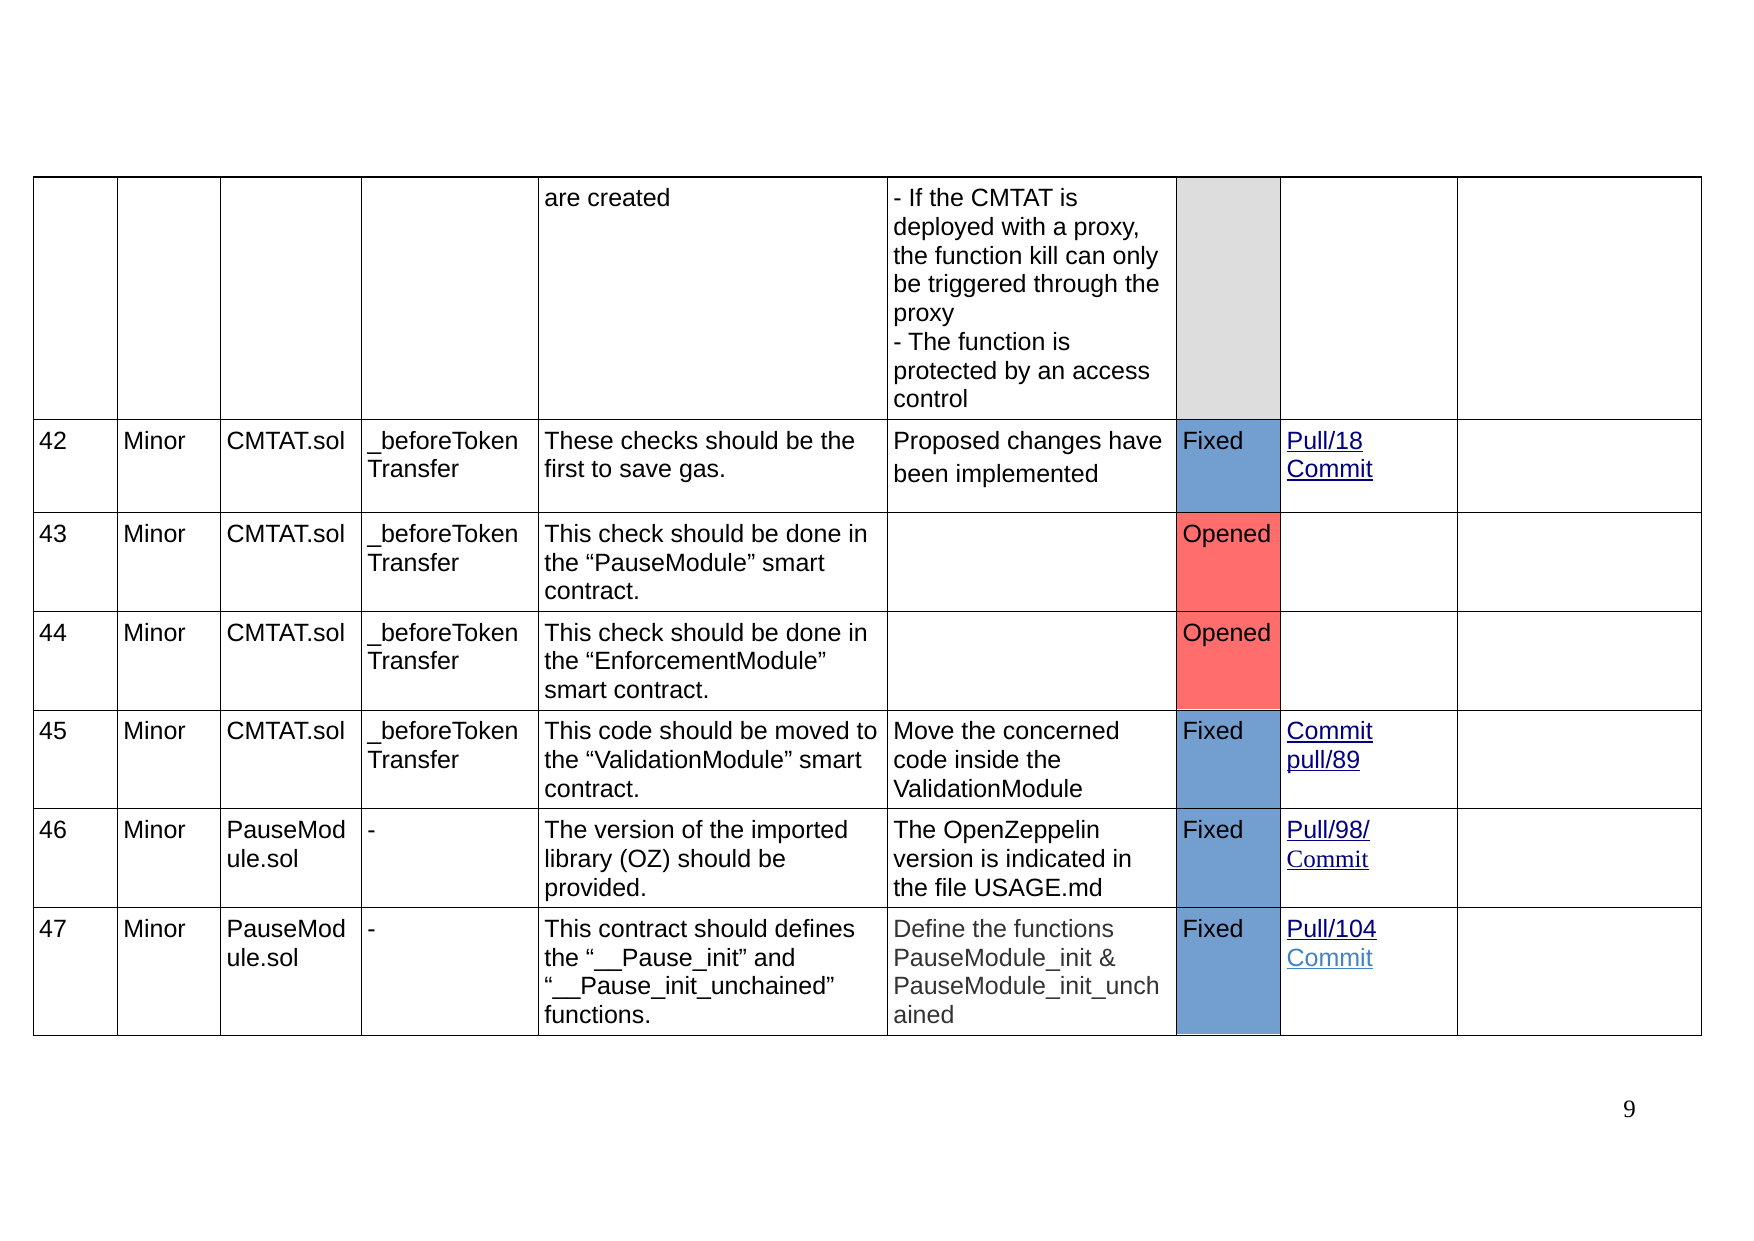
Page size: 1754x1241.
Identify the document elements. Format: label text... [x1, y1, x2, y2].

table_cell Move the concerned code inside the ValidationModule [888, 711, 1176, 808]
table_cell _beforeTokenTransfer [362, 420, 538, 512]
table_cell Minor [118, 420, 220, 512]
table_cell CMTAT.sol [221, 612, 361, 709]
table_cell CMTAT.sol [221, 513, 361, 611]
table_cell [1458, 809, 1701, 907]
table_cell are created [539, 178, 887, 419]
table_cell [1458, 908, 1701, 1034]
table_cell This code should be moved to the “ValidationModule” smart contract. [539, 711, 887, 808]
table_cell _beforeTokenTransfer [362, 711, 538, 808]
table_cell - [362, 809, 538, 907]
table_cell [34, 178, 117, 419]
table_cell 44 [34, 612, 117, 709]
table_cell [1458, 178, 1701, 419]
table_cell [1177, 178, 1280, 419]
table_cell Pull/98/ Commit [1281, 809, 1457, 907]
table_cell [362, 178, 538, 419]
table_cell Pull/18 Commit [1281, 420, 1457, 512]
table_cell [1281, 513, 1457, 611]
table_cell _beforeTokenTransfer [362, 612, 538, 709]
table_cell Minor [118, 513, 220, 611]
table_cell Fixed [1177, 420, 1280, 512]
table_cell 46 [34, 809, 117, 907]
table_cell Fixed [1177, 809, 1280, 907]
table_cell Commit pull/89 [1281, 711, 1457, 808]
table_cell Define the functions PauseModule_init & PauseModule_init_unchained [888, 908, 1176, 1034]
table_cell 47 [34, 908, 117, 1034]
table_cell Opened [1177, 612, 1280, 709]
table_cell [118, 178, 220, 419]
table_cell These checks should be the first to save gas. [539, 420, 887, 512]
table_cell [221, 178, 361, 419]
table_cell [1281, 612, 1457, 709]
table_cell [1458, 612, 1701, 709]
table_cell This check should be done in the “PauseModule” smart contract. [539, 513, 887, 611]
table_cell [1281, 178, 1457, 419]
table_cell The version of the imported library (OZ) should be provided. [539, 809, 887, 907]
table_cell - If the CMTAT is deployed with a proxy, the function kill can only be triggered through the proxy - The function is protected by an access control [888, 178, 1176, 419]
table_cell _beforeTokenTransfer [362, 513, 538, 611]
table_cell PauseModule.sol [221, 908, 361, 1034]
table_cell Minor [118, 908, 220, 1034]
table_cell CMTAT.sol [221, 711, 361, 808]
table_cell 43 [34, 513, 117, 611]
table_cell The OpenZeppelin version is indicated in the file USAGE.md [888, 809, 1176, 907]
table_cell Minor [118, 809, 220, 907]
table_cell Minor [118, 711, 220, 808]
table_cell Proposed changes have been implemented [888, 420, 1176, 512]
table_cell [888, 612, 1176, 709]
table_cell This check should be done in the “EnforcementModule” smart contract. [539, 612, 887, 709]
table_cell - [362, 908, 538, 1034]
table_cell [1458, 711, 1701, 808]
table_cell CMTAT.sol [221, 420, 361, 512]
table_cell Fixed [1177, 908, 1280, 1034]
table_cell Opened [1177, 513, 1280, 611]
table_cell [1458, 420, 1701, 512]
table_cell Fixed [1177, 711, 1280, 808]
table_cell Pull/104 Commit [1281, 908, 1457, 1034]
table_cell PauseModule.sol [221, 809, 361, 907]
table_cell This contract should defines the “__Pause_init” and “__Pause_init_unchained” functions. [539, 908, 887, 1034]
table_cell [1458, 513, 1701, 611]
table_cell Minor [118, 612, 220, 709]
table_cell [888, 513, 1176, 611]
table_cell 42 [34, 420, 117, 512]
table_cell 45 [34, 711, 117, 808]
